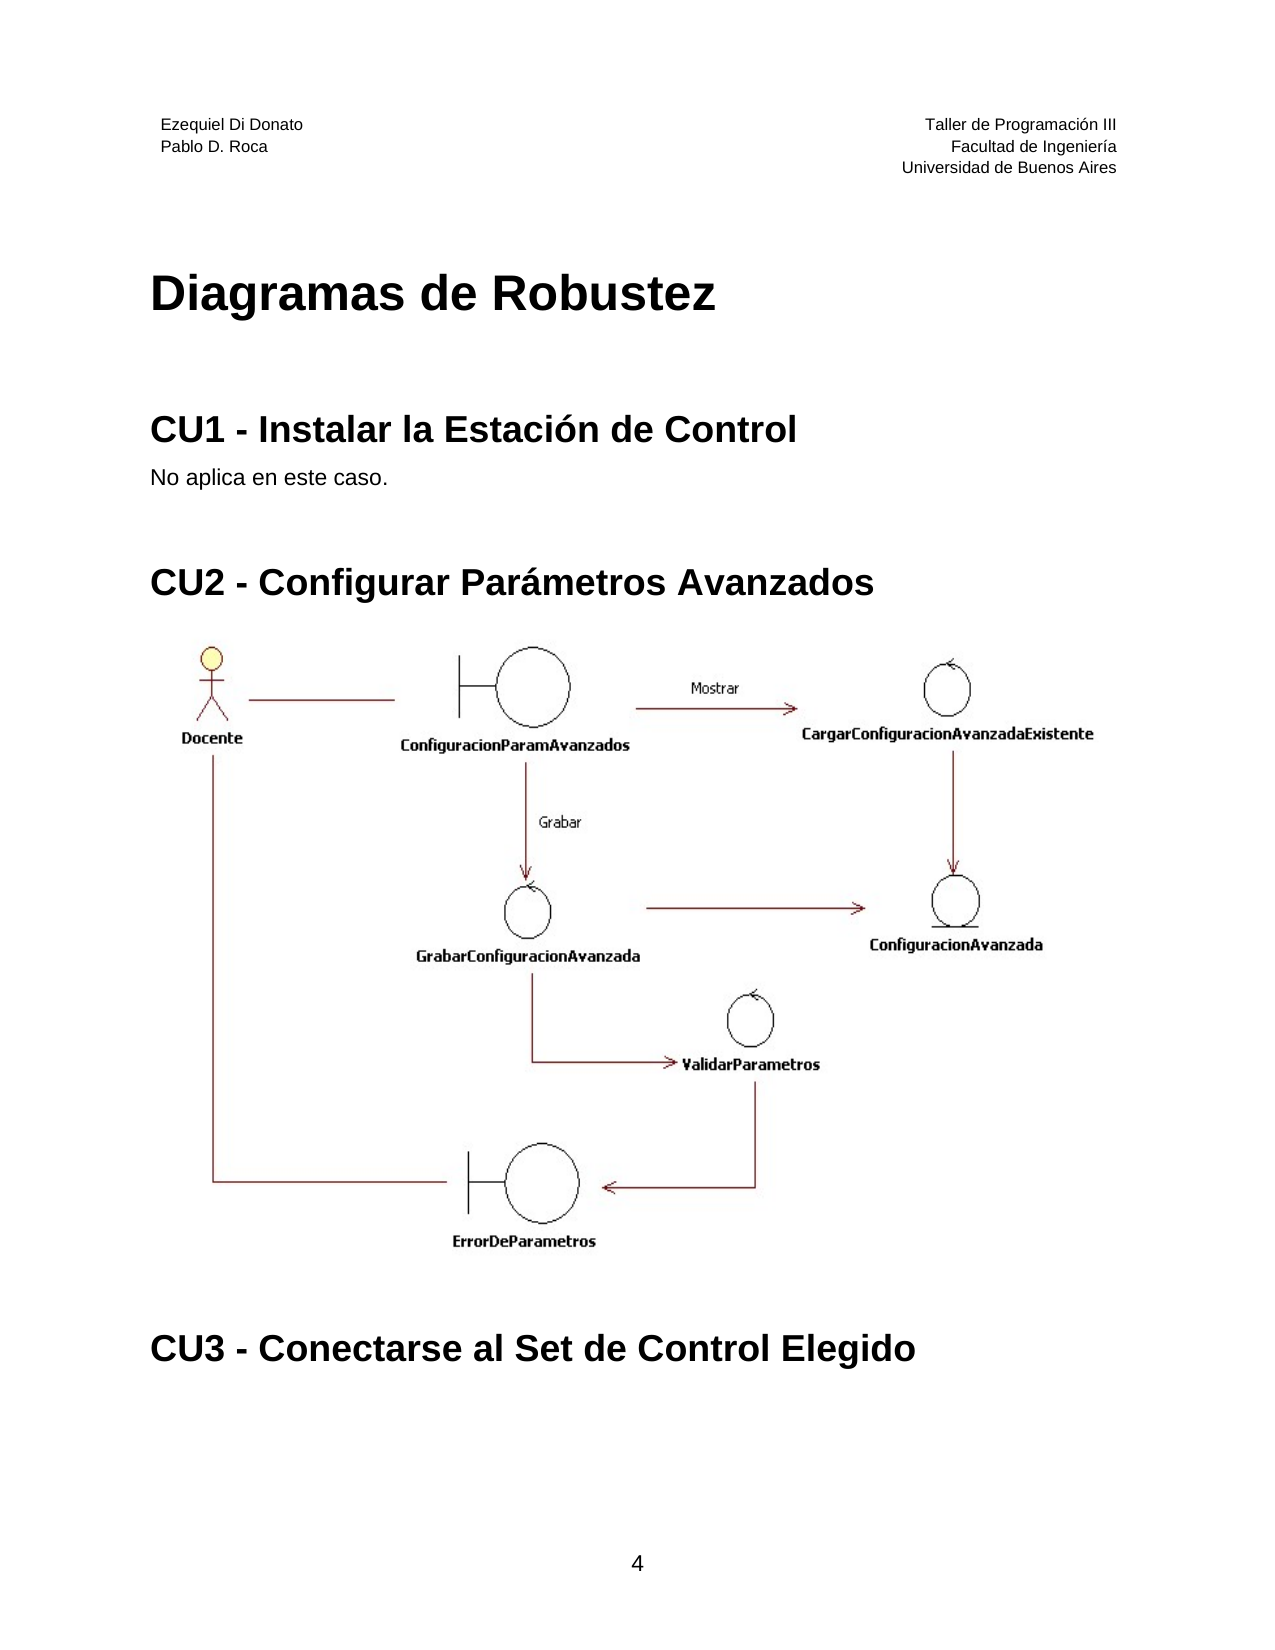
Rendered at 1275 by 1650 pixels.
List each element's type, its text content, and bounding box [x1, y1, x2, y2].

subtitle CU1 - Instalar la Estación de Control [150, 409, 1125, 451]
text No aplica en este caso. [150, 465, 1125, 491]
picture [150, 617, 1125, 1287]
subtitle CU2 - Configurar Parámetros Avanzados [150, 561, 1125, 603]
subtitle CU3 - Conectarse al Set de Control Elegido [150, 1328, 1125, 1370]
subtitle Diagramas de Robustez [150, 265, 1125, 321]
